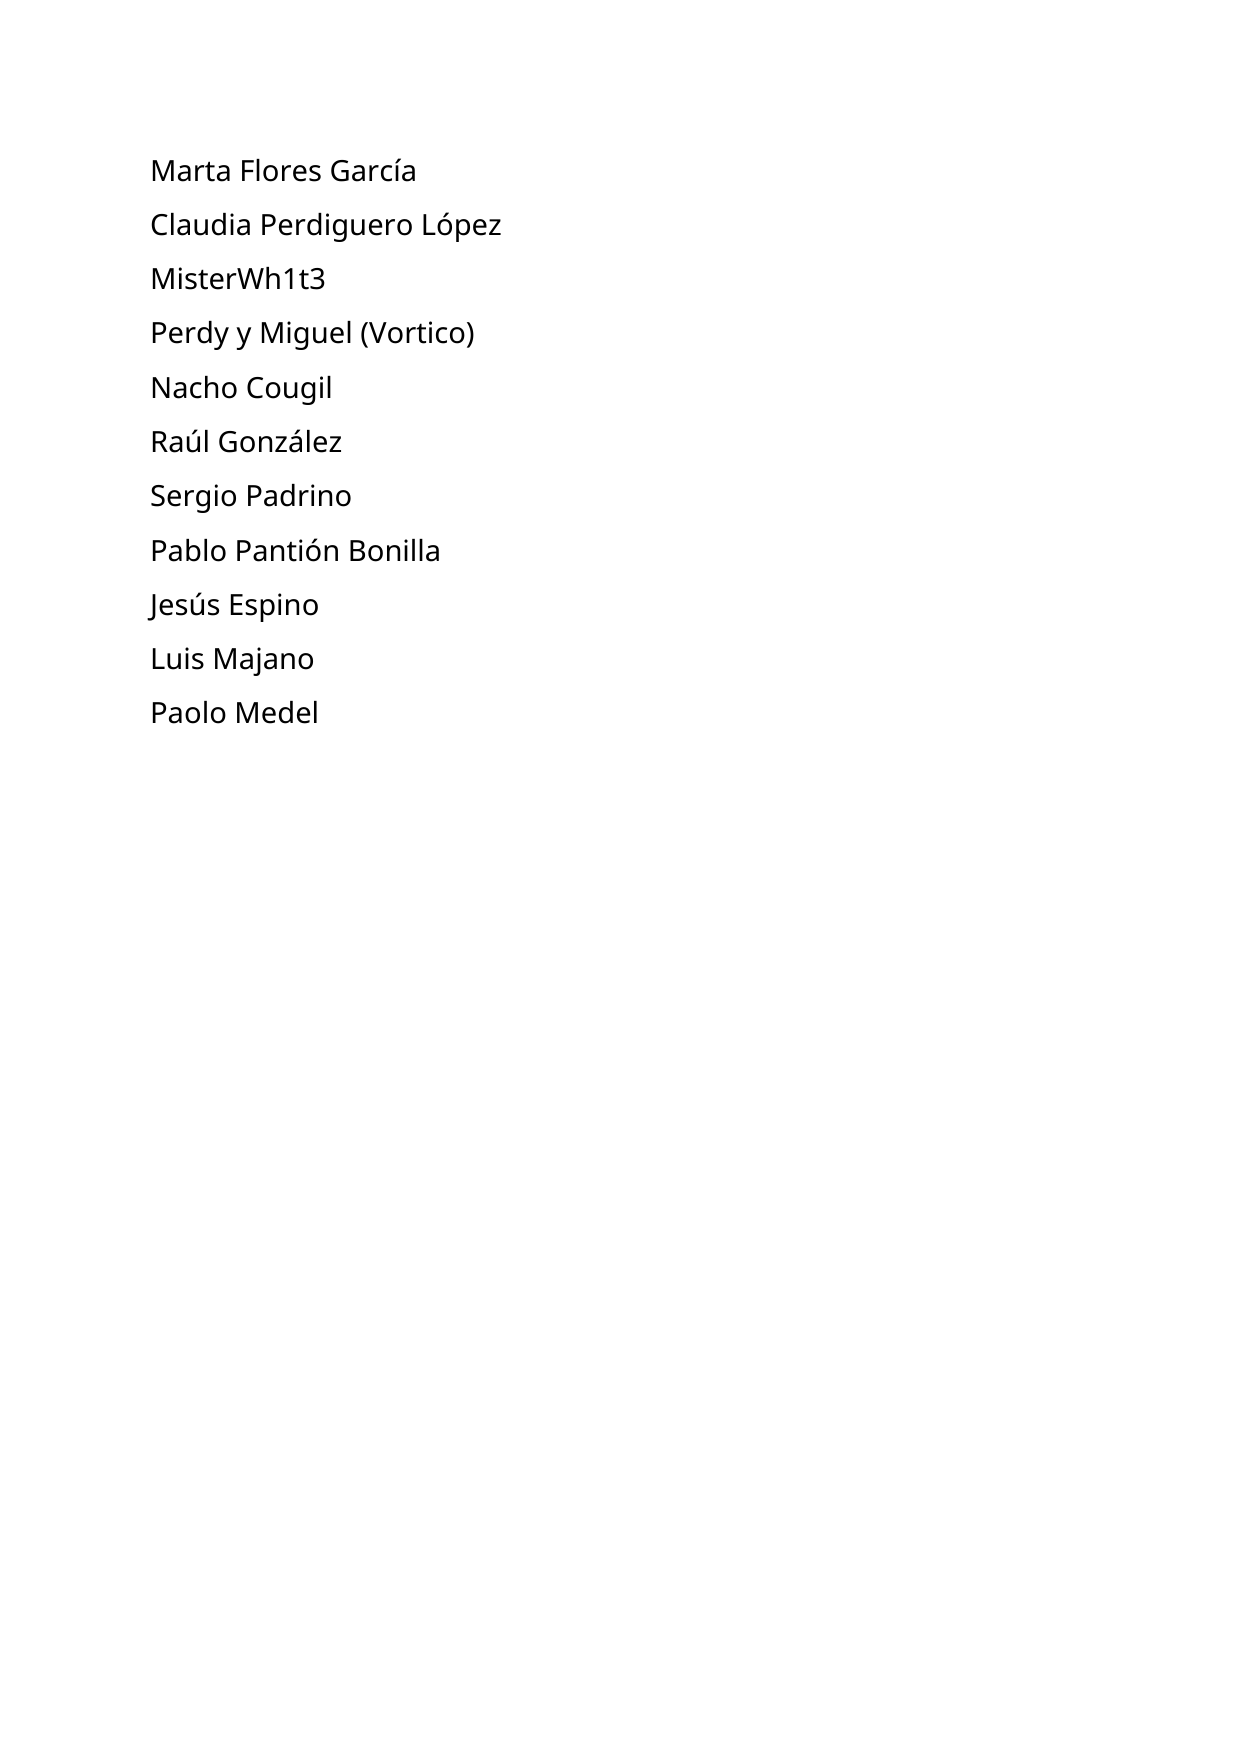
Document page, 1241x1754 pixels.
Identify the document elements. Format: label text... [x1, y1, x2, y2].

subtitle MisterWh1t3 [150, 258, 1090, 298]
subtitle Nacho Cougil [150, 367, 1090, 407]
subtitle Perdy y Miguel (Vortico) [150, 313, 1090, 352]
subtitle Claudia Perdiguero López [150, 204, 1090, 244]
subtitle Pablo Pantión Bonilla [150, 530, 1090, 569]
subtitle Raúl González [150, 421, 1090, 461]
subtitle Paolo Medel [150, 693, 1090, 732]
subtitle Sergio Padrino [150, 476, 1090, 515]
subtitle Marta Flores García [150, 150, 1090, 190]
subtitle Jesús Espino [150, 584, 1090, 624]
subtitle Luis Majano [150, 638, 1090, 678]
